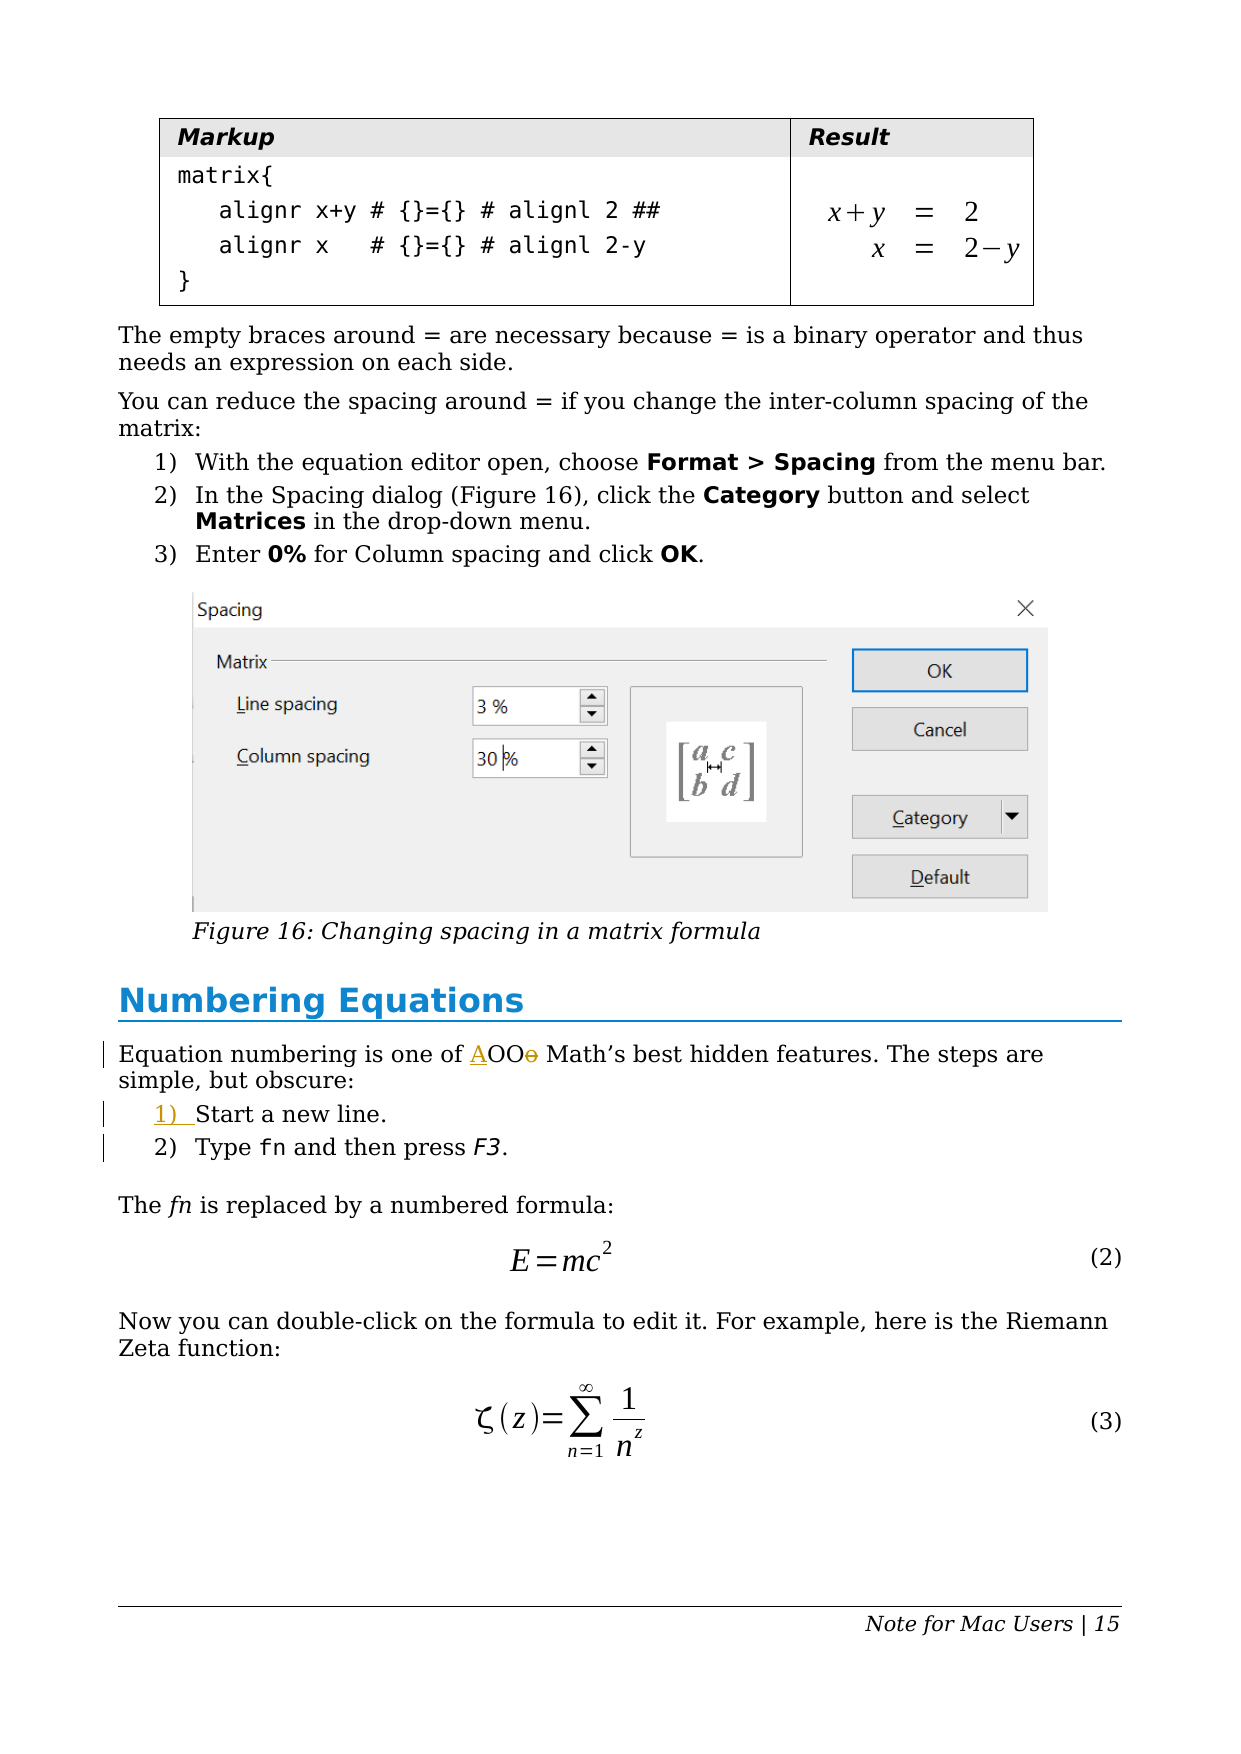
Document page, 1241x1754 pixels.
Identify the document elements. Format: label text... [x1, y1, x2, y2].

text The empty braces around = are necessary because = is a binary operator and thus needs an expression on each side. [118, 322, 1122, 376]
table_header [118, 1380, 1010, 1463]
list With the equation editor open, choose Format > Spacing from the menu bar. [177, 449, 1122, 476]
list In the Spacing dialog (Figure 16), click the Category button and select Matrices in the drop-down menu. [177, 482, 1122, 535]
text Figure 16: Changing spacing in a matrix formula [192, 918, 1048, 945]
table_header (3) [1010, 1380, 1122, 1463]
subtitle Numbering Equations [118, 981, 1122, 1020]
text The fn is replaced by a numbered formula: [118, 1192, 1122, 1219]
table_header [118, 1237, 1010, 1278]
list Type fn and then press F3. [177, 1134, 1122, 1162]
list You can reduce the spacing around = if you change the inter-column spacing of the matrix: [118, 388, 1122, 442]
table_header (2) [1010, 1237, 1122, 1278]
list Enter 0% for Column spacing and click OK. [177, 541, 1122, 568]
table_header Result [791, 119, 1033, 157]
table_cell [791, 157, 1033, 304]
text Now you can double-click on the formula to edit it. For example, here is the Riemann Zeta function: [118, 1308, 1122, 1361]
table_header Markup [160, 119, 790, 157]
picture [192, 592, 1048, 912]
list Start a new line. [177, 1101, 1122, 1127]
list Equation numbering is one of AOO Math’s best hidden features. The steps are simple, but obscure: [118, 1041, 1122, 1094]
table_cell matrix{ alignr x+y # {}={} # alignl 2 ## alignr x # {}={} # alignl 2-y } [160, 157, 790, 304]
